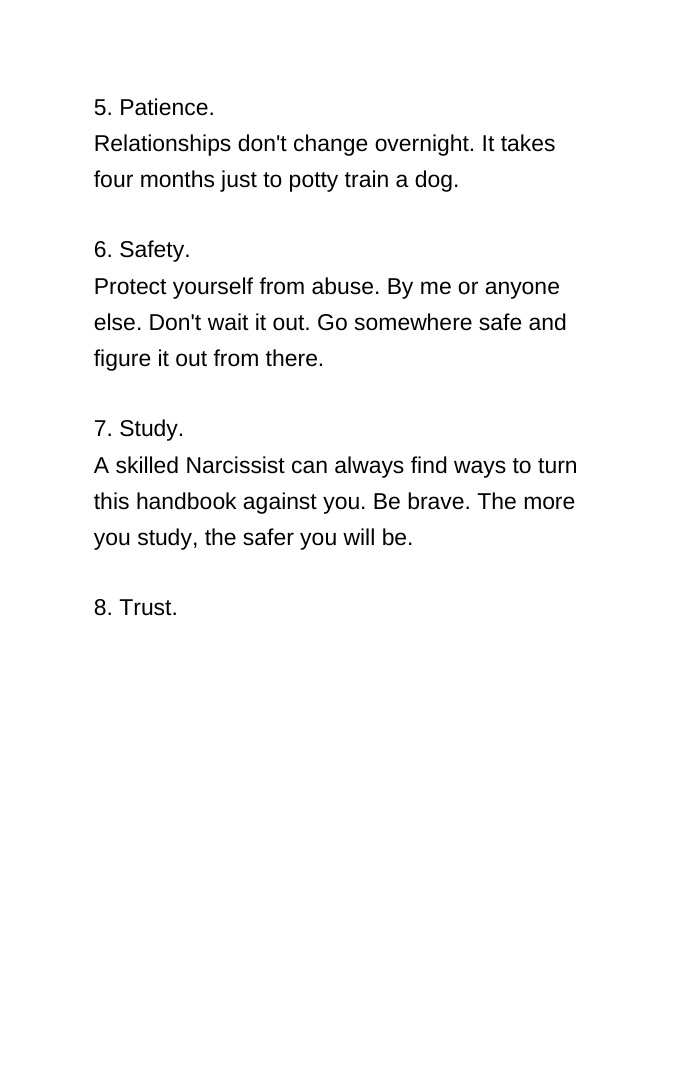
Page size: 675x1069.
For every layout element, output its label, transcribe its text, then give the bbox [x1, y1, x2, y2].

text Relationships don't change overnight. It takes four months just to potty train a dog. [94, 130, 581, 193]
text A skilled Narcissist can always find ways to turn this handbook against you. Be brave. The more you study, the safer you will be. [94, 452, 581, 551]
text 8. Trust. [94, 594, 581, 621]
text 5. Patience. [94, 94, 581, 120]
text 6. Safety. [94, 236, 581, 263]
text 7. Study. [94, 415, 581, 442]
text Protect yourself from abuse. By me or anyone else. Don't wait it out. Go somewhere safe and figure it out from there. [94, 273, 581, 372]
